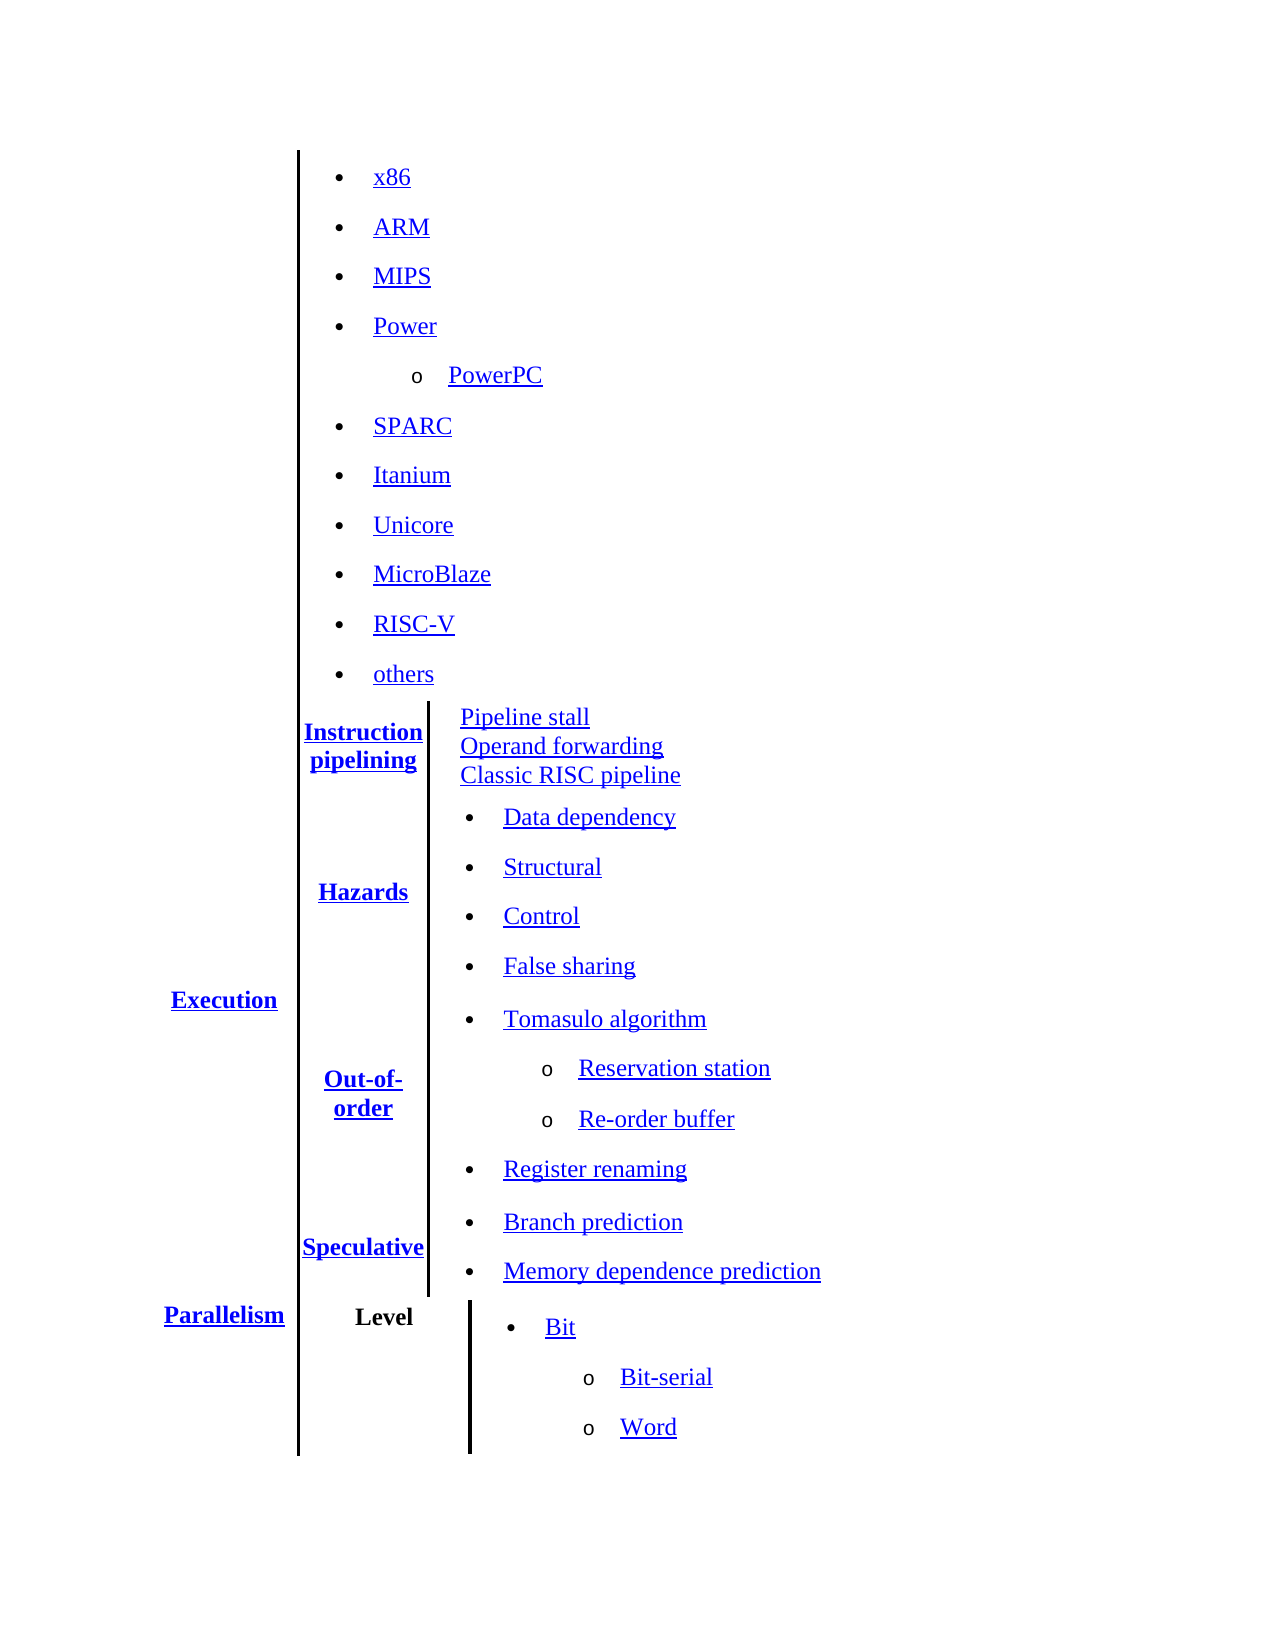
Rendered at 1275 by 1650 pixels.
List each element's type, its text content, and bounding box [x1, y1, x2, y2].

table_cell [300, 699, 1125, 1299]
table_cell Execution [150, 699, 297, 1299]
table_cell x86 ARM MIPS Power PowerPC SPARC Itanium Unicore MicroBlaze RISC-V others [300, 150, 1125, 699]
table_cell Tomasulo algorithm Reservation station Re-order buffer Register renaming [430, 992, 1117, 1195]
table_cell Hazards [300, 790, 427, 992]
table_header Instruction pipelining [300, 701, 427, 790]
table_cell Data dependency Structural Control False sharing [430, 790, 1117, 992]
table_cell Speculative [300, 1195, 427, 1297]
table_cell Out-of-order [300, 992, 427, 1195]
table_cell [150, 150, 297, 699]
table_cell Parallelism [150, 1299, 297, 1456]
table_cell [300, 1299, 1125, 1456]
table_cell Branch prediction Memory dependence prediction [430, 1195, 1117, 1297]
table_header Level [300, 1300, 468, 1454]
table_header Bit Bit-serial Word Instruction Pipelining Scalar Superscalar Task Thread Process Data Vector Memory Distributed [472, 1300, 1117, 1454]
table_header  Pipeline stall  Operand forwarding  Classic RISC pipeline [430, 701, 1117, 790]
